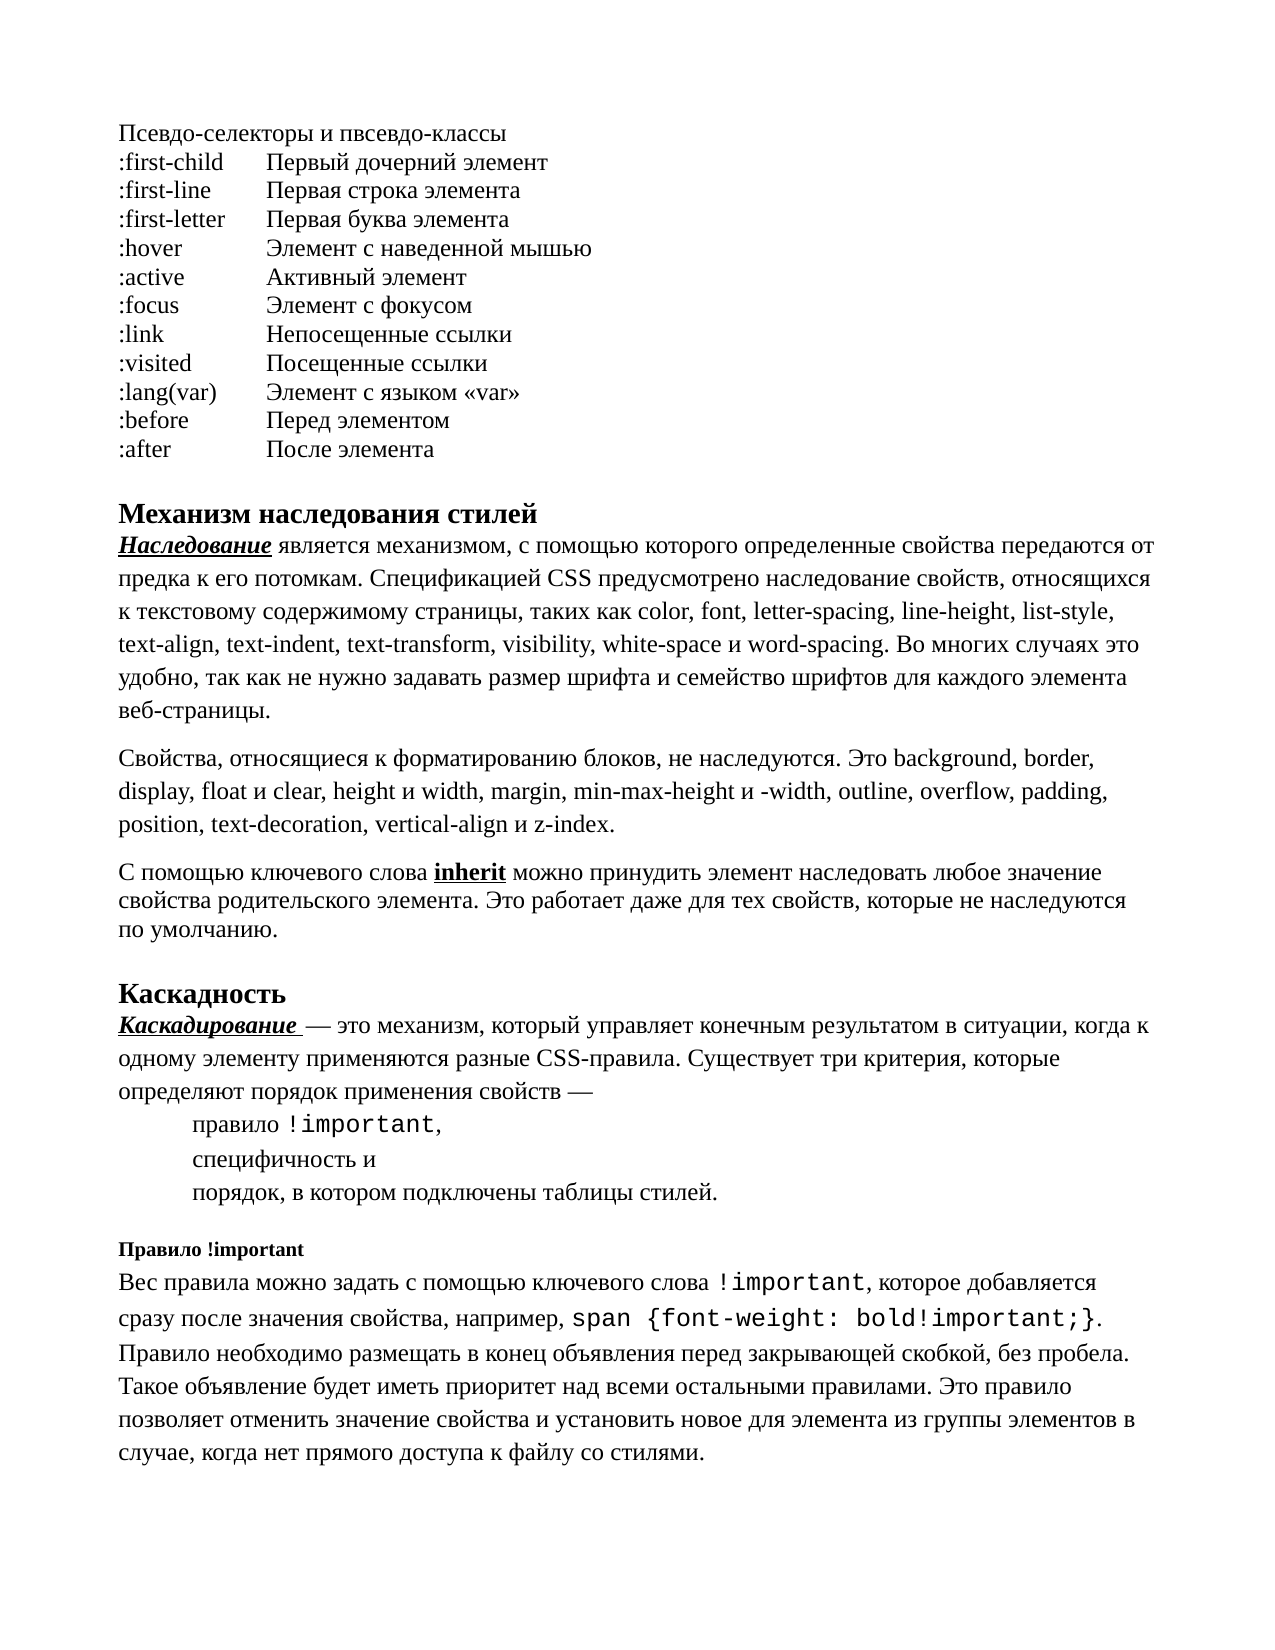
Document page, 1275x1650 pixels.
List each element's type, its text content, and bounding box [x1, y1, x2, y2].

text С помощью ключевого слова inherit можно принудить элемент наследовать любое значение свойства родительского элемента. Это работает даже для тех свойств, которые не наследуются по умолчанию. [118, 857, 1157, 943]
text Каскадирование — это механизм, который управляет конечным результатом в ситуации, когда к одному элементу применяются разные CSS-правила. Существует три критерия, которые определяют порядок применения свойств — правило !important, специфичность и порядок, в котором подключены таблицы стилей. [118, 1010, 1157, 1206]
text Свойства, относящиеся к форматированию блоков, не наследуются. Это background, border, display, float и clear, height и width, margin, min-max-height и -width, outline, overflow, padding, position, text-decoration, vertical-align и z-index. [118, 743, 1157, 838]
text :first-letter Первая буква элемента [118, 204, 1157, 233]
text Наследование является механизмом, с помощью которого определенные свойства передаются от предка к его потомкам. Спецификацией CSS предусмотрено наследование свойств, относящихся к текстовому содержимому страницы, таких как color, font, letter-spacing, line-height, list-style, text-align, text-indent, text-transform, visibility, white-space и word-spacing. Во многих случаях это удобно, так как не нужно задавать размер шрифта и семейство шрифтов для каждого элемента веб-страницы. [118, 530, 1157, 724]
text Вес правила можно задать с помощью ключевого слова !important, которое добавляется сразу после значения свойства, например, span {font-weight: bold!important;}. Правило необходимо размещать в конец объявления перед закрывающей скобкой, без пробела. Такое объявление будет иметь приоритет над всеми остальными правилами. Это правило позволяет отменить значение свойства и установить новое для элемента из группы элементов в случае, когда нет прямого доступа к файлу со стилями. [118, 1267, 1157, 1466]
text :hover Элемент с наведенной мышью [118, 233, 1157, 262]
subtitle Правило !important [118, 1237, 1157, 1261]
text :lang(var) Элемент с языком «var» [118, 377, 1157, 406]
text :visited Посещенные ссылки [118, 348, 1157, 377]
text Псевдо-селекторы и пвсевдо-классы :first-child Первый дочерний элемент [118, 118, 1157, 176]
text Каскадность [118, 943, 1157, 1010]
text :focus Элемент с фокусом [118, 291, 1157, 319]
text :active Активный элемент [118, 262, 1157, 291]
text :after После элемента [118, 434, 1157, 463]
text Механизм наследования стилей [118, 463, 1157, 530]
text :before Перед элементом [118, 406, 1157, 434]
text :first-line Первая строка элемента [118, 176, 1157, 204]
text :link Непосещенные ссылки [118, 319, 1157, 348]
